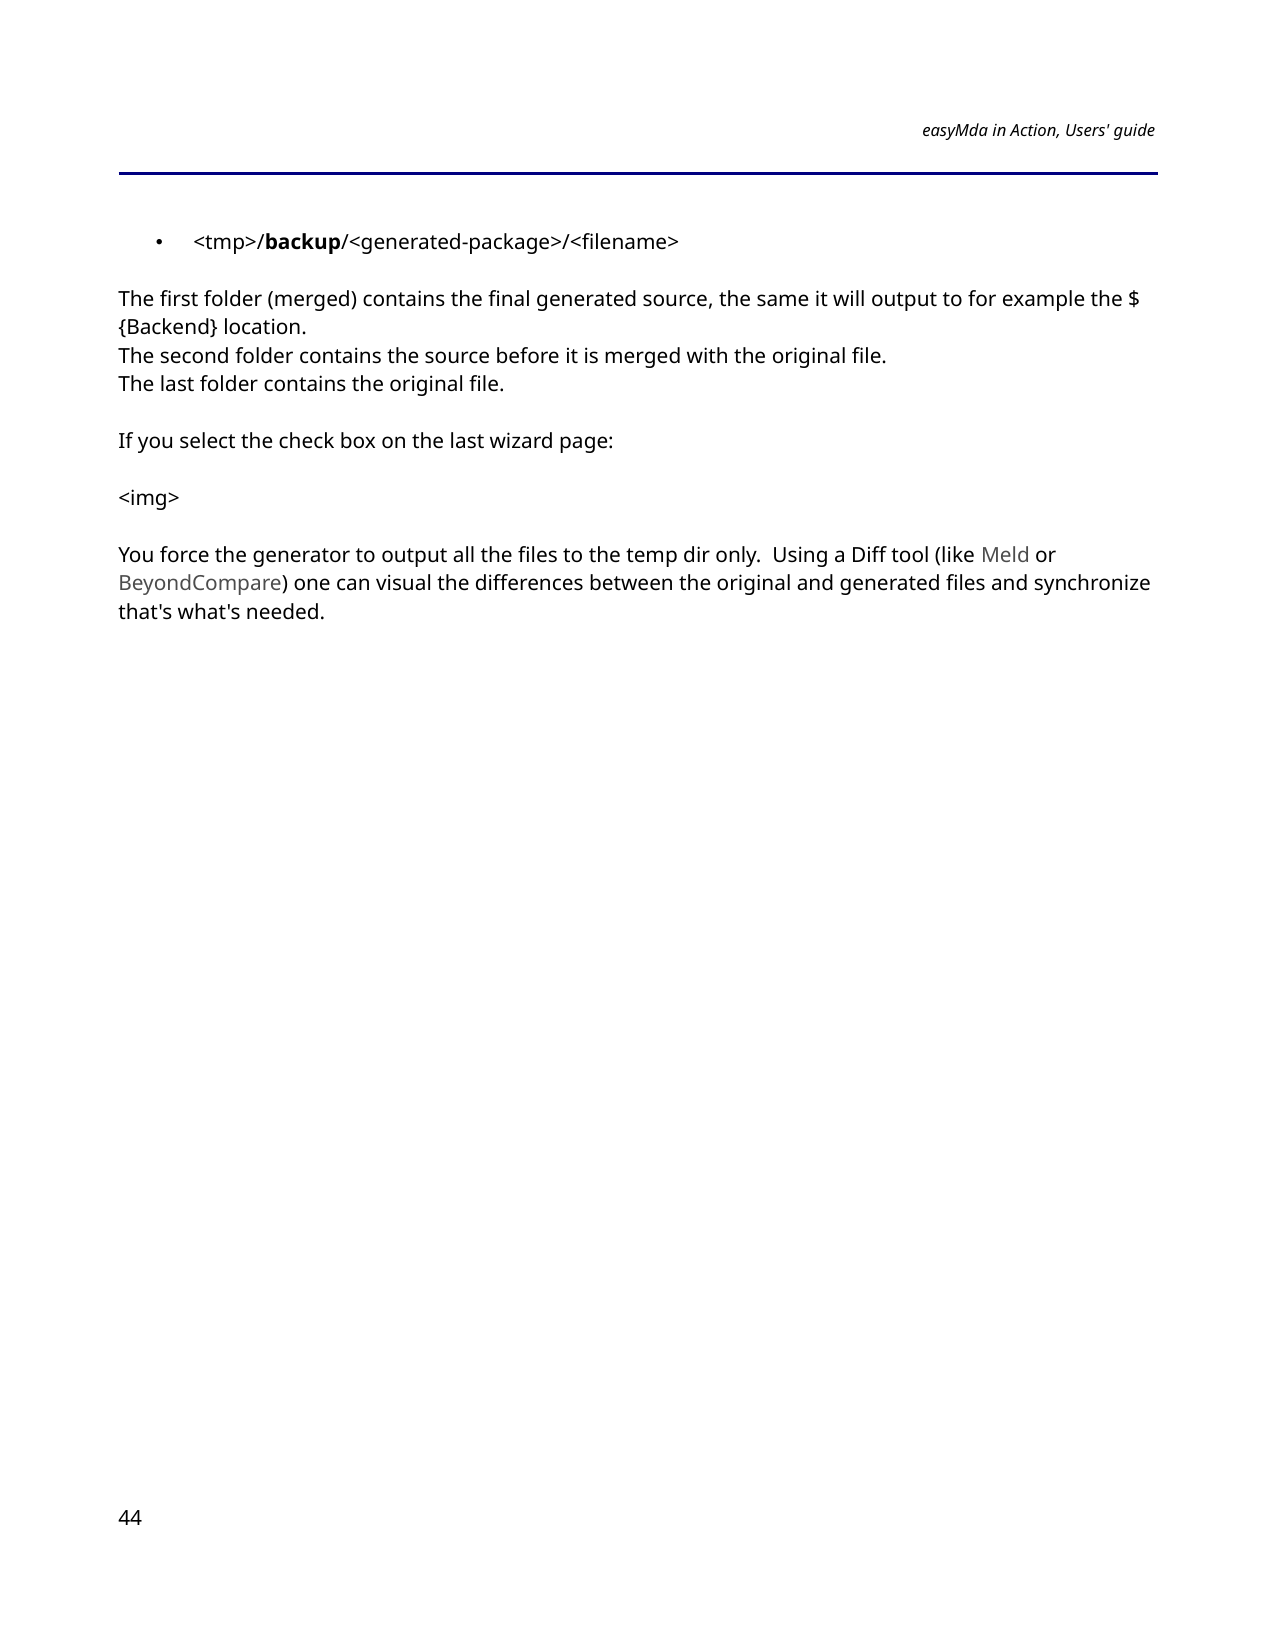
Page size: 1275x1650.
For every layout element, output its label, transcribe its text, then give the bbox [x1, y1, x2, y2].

text If you select the check box on the last wizard page: [118, 426, 1157, 455]
text You force the generator to output all the files to the temp dir only. Using a Diff tool (like Meld or BeyondCompare) one can visual the differences between the original and generated files and synchronize that's what's needed. [118, 540, 1157, 625]
text <img> [118, 483, 1157, 512]
text The second folder contains the source before it is merged with the original file. [118, 341, 1157, 369]
text The last folder contains the original file. [118, 369, 1157, 398]
text The first folder (merged) contains the final generated source, the same it will output to for example the ${Backend} location. [118, 284, 1157, 341]
list <tmp>/backup/<generated-package>/<filename> [156, 227, 1157, 256]
